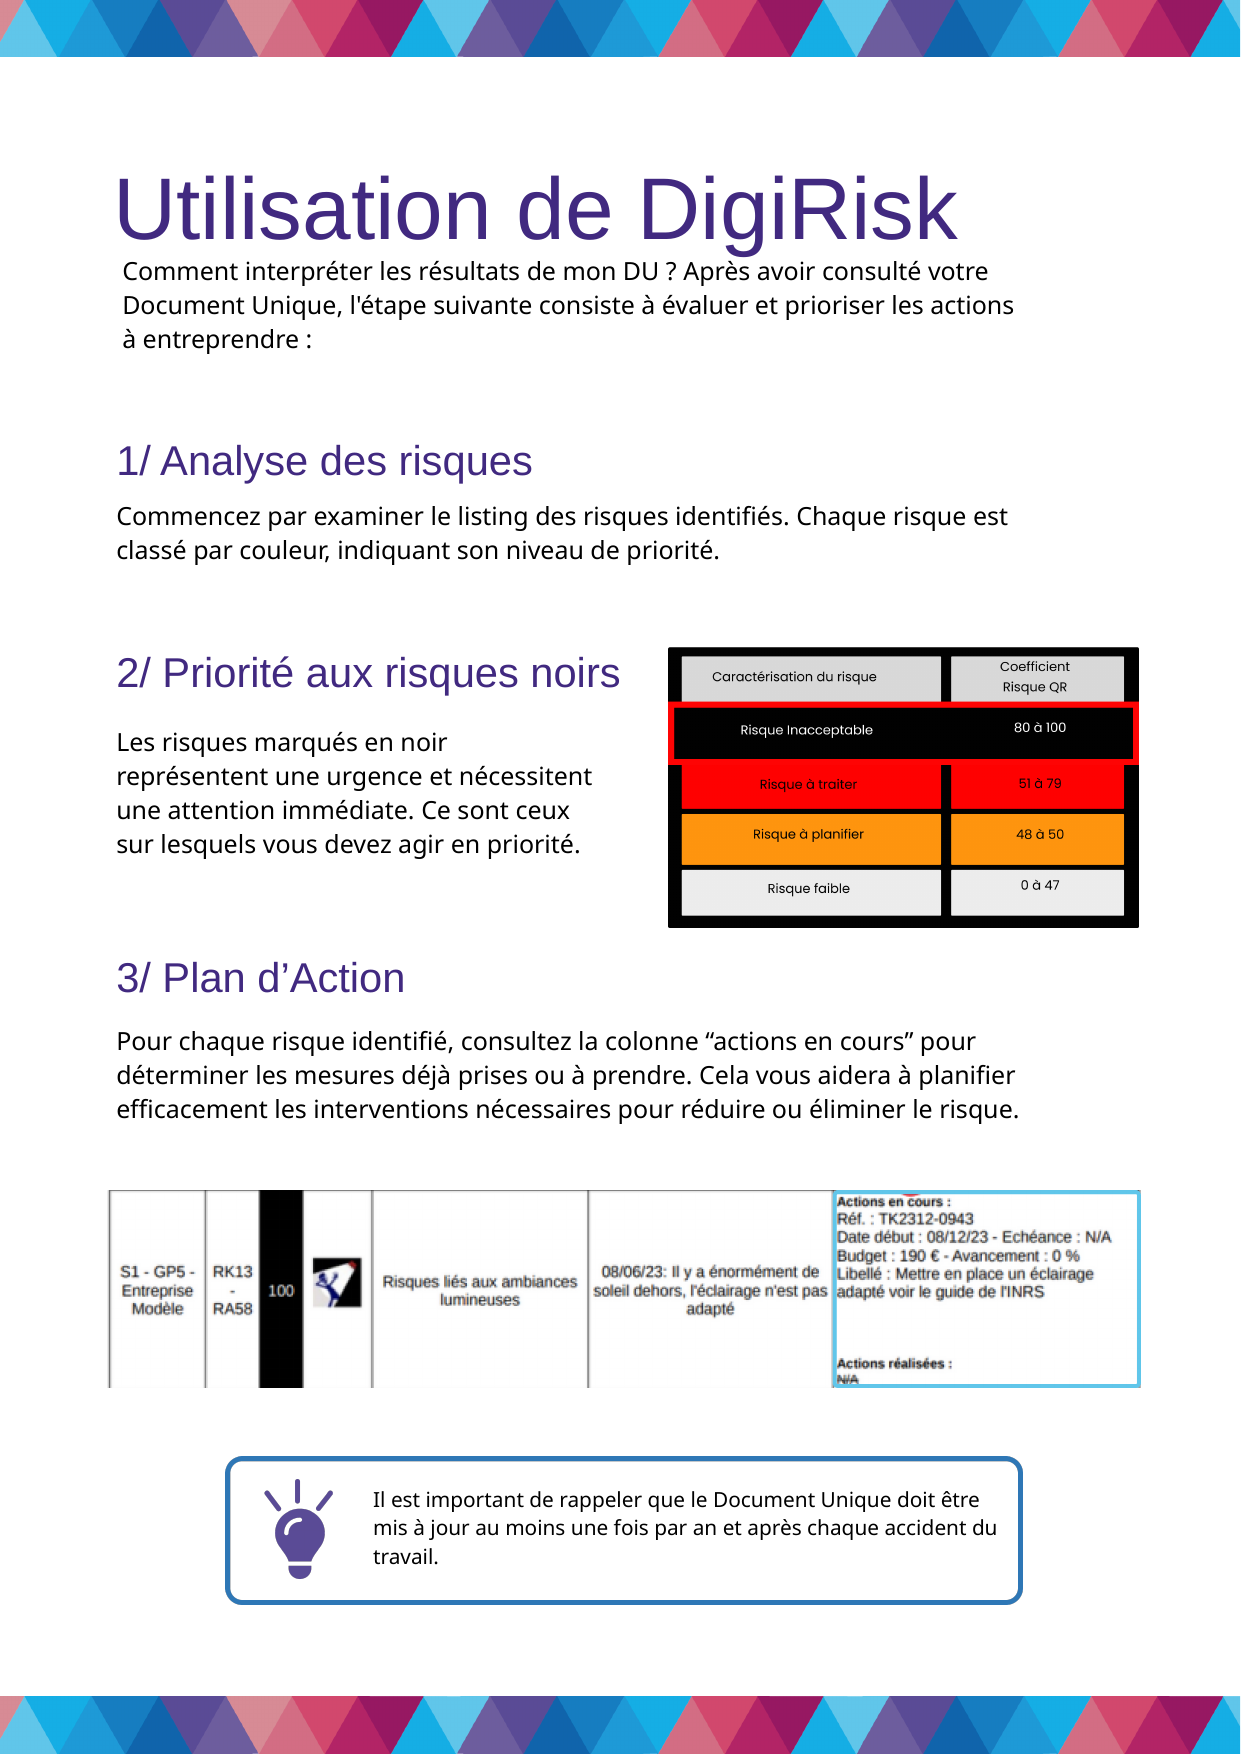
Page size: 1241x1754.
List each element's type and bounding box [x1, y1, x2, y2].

picture [0, 0, 1241, 57]
picture [225, 1456, 1023, 1605]
picture [107, 1190, 1141, 1388]
picture [668, 647, 1139, 928]
picture [0, 1696, 1241, 1754]
